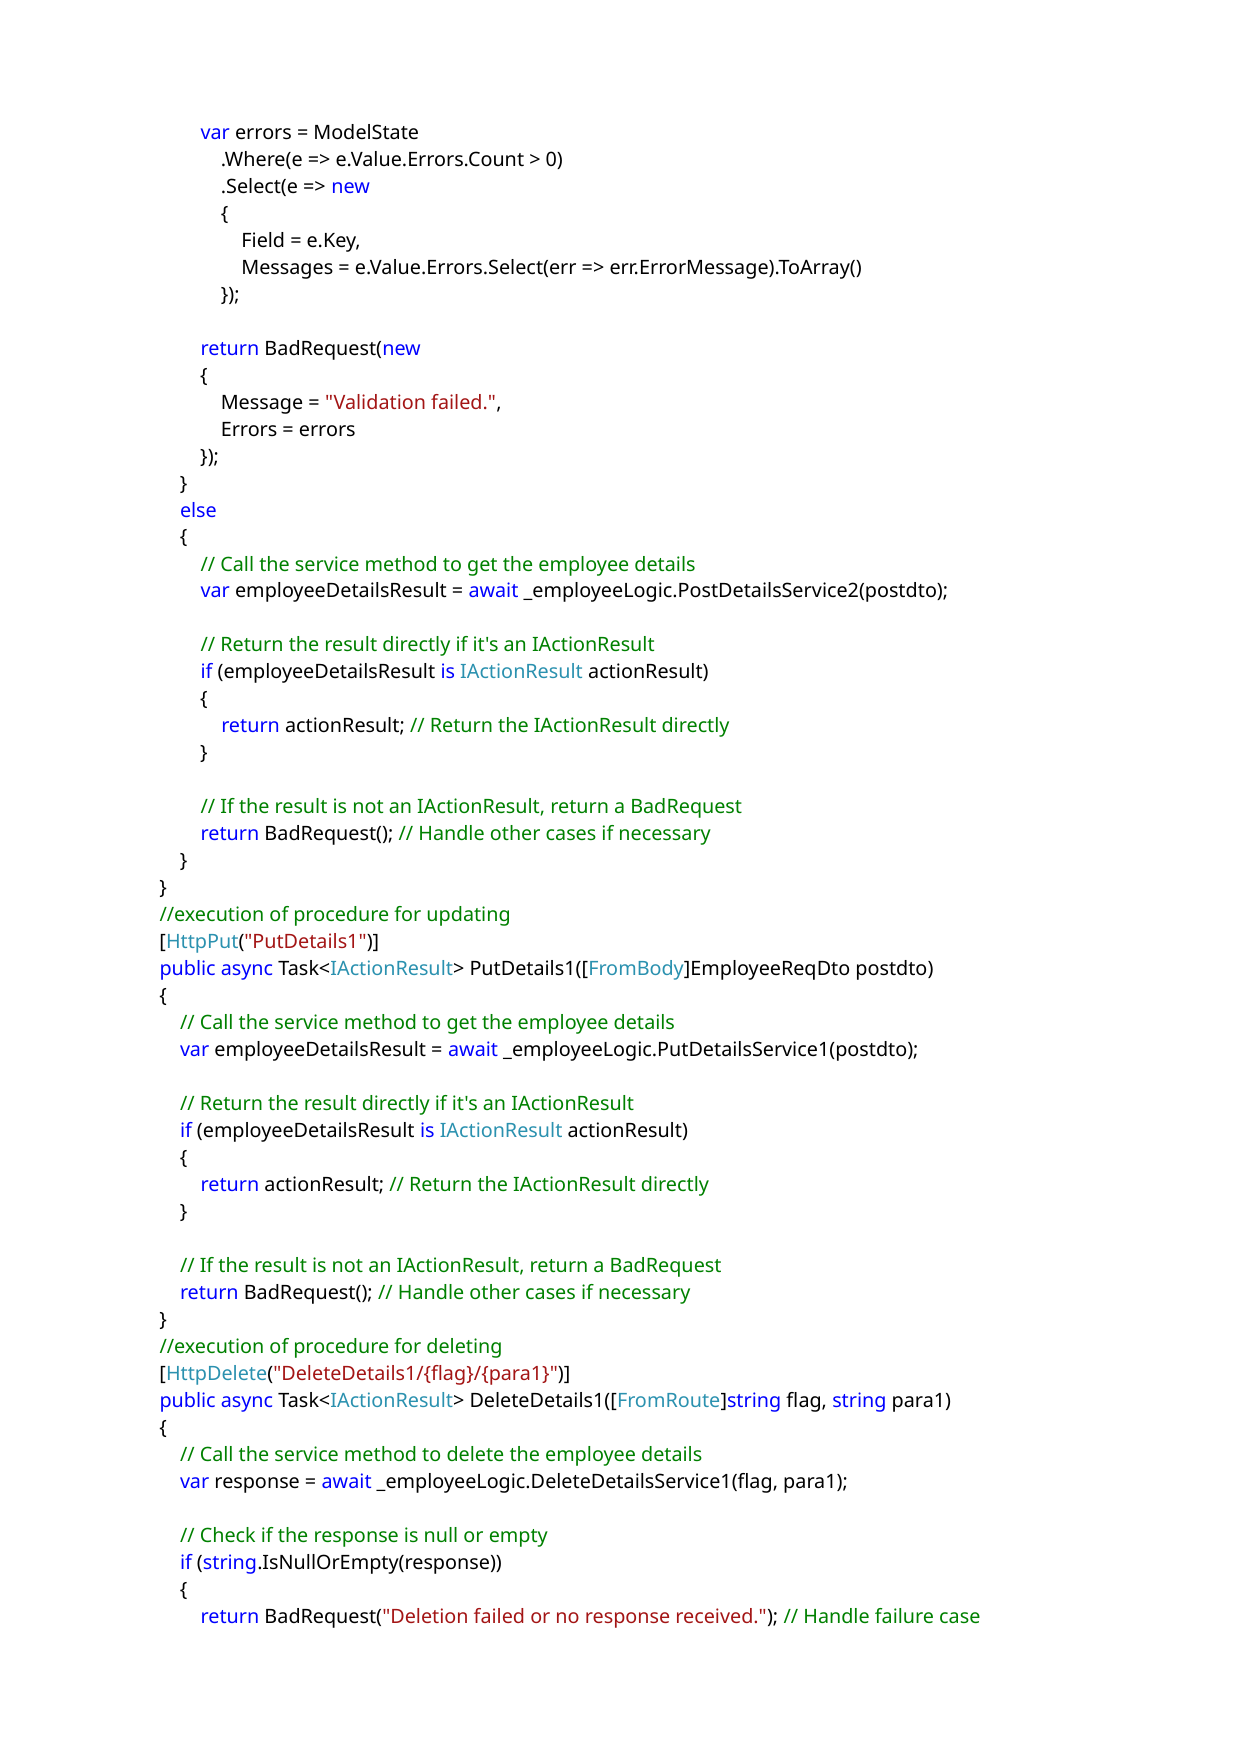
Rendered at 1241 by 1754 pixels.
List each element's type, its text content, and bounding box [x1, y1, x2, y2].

text { [118, 1413, 1122, 1440]
text Errors = errors [118, 415, 1122, 442]
text // Return the result directly if it's an IActionResult [118, 1089, 1122, 1116]
text public async Task<IActionResult> PutDetails1([FromBody]EmployeeReqDto postdto) [118, 954, 1122, 981]
text // If the result is not an IActionResult, return a BadRequest [118, 1251, 1122, 1278]
text return BadRequest(); // Handle other cases if necessary [118, 819, 1122, 847]
text { [118, 1575, 1122, 1602]
text [HttpPut("PutDetails1")] [118, 927, 1122, 954]
text { [118, 199, 1122, 226]
text [HttpDelete("DeleteDetails1/{flag}/{para1}")] [118, 1359, 1122, 1386]
text else [118, 496, 1122, 523]
text //execution of procedure for deleting [118, 1332, 1122, 1359]
text // Check if the response is null or empty [118, 1521, 1122, 1548]
text } [118, 1197, 1122, 1224]
text if (employeeDetailsResult is IActionResult actionResult) [118, 1116, 1122, 1143]
text var employeeDetailsResult = await _employeeLogic.PutDetailsService1(postdto); [118, 1035, 1122, 1062]
text } [118, 1305, 1122, 1332]
text } [118, 739, 1122, 766]
text .Select(e => new [118, 172, 1122, 199]
text } [118, 469, 1122, 496]
text return actionResult; // Return the IActionResult directly [118, 712, 1122, 739]
text if (employeeDetailsResult is IActionResult actionResult) [118, 658, 1122, 685]
text { [118, 1143, 1122, 1170]
text Message = "Validation failed.", [118, 388, 1122, 415]
text return BadRequest(); // Handle other cases if necessary [118, 1278, 1122, 1305]
text var response = await _employeeLogic.DeleteDetailsService1(flag, para1); [118, 1467, 1122, 1494]
text { [118, 981, 1122, 1008]
text // Call the service method to get the employee details [118, 550, 1122, 577]
text if (string.IsNullOrEmpty(response)) [118, 1548, 1122, 1575]
text var employeeDetailsResult = await _employeeLogic.PostDetailsService2(postdto); [118, 577, 1122, 604]
text Field = e.Key, [118, 226, 1122, 253]
text { [118, 685, 1122, 712]
text { [118, 361, 1122, 388]
text // Call the service method to get the employee details [118, 1008, 1122, 1035]
text }); [118, 442, 1122, 469]
text } [118, 873, 1122, 901]
text var errors = ModelState [118, 118, 1122, 145]
text return BadRequest("Deletion failed or no response received."); // Handle failure case [118, 1602, 1122, 1629]
text return BadRequest(new [118, 334, 1122, 361]
text // If the result is not an IActionResult, return a BadRequest [118, 793, 1122, 819]
text Messages = e.Value.Errors.Select(err => err.ErrorMessage).ToArray() [118, 253, 1122, 280]
text //execution of procedure for updating [118, 901, 1122, 927]
text public async Task<IActionResult> DeleteDetails1([FromRoute]string flag, string para1) [118, 1386, 1122, 1413]
text { [118, 523, 1122, 550]
text return actionResult; // Return the IActionResult directly [118, 1170, 1122, 1197]
text // Call the service method to delete the employee details [118, 1440, 1122, 1467]
text }); [118, 280, 1122, 307]
text .Where(e => e.Value.Errors.Count > 0) [118, 145, 1122, 172]
text } [118, 847, 1122, 873]
text // Return the result directly if it's an IActionResult [118, 631, 1122, 658]
